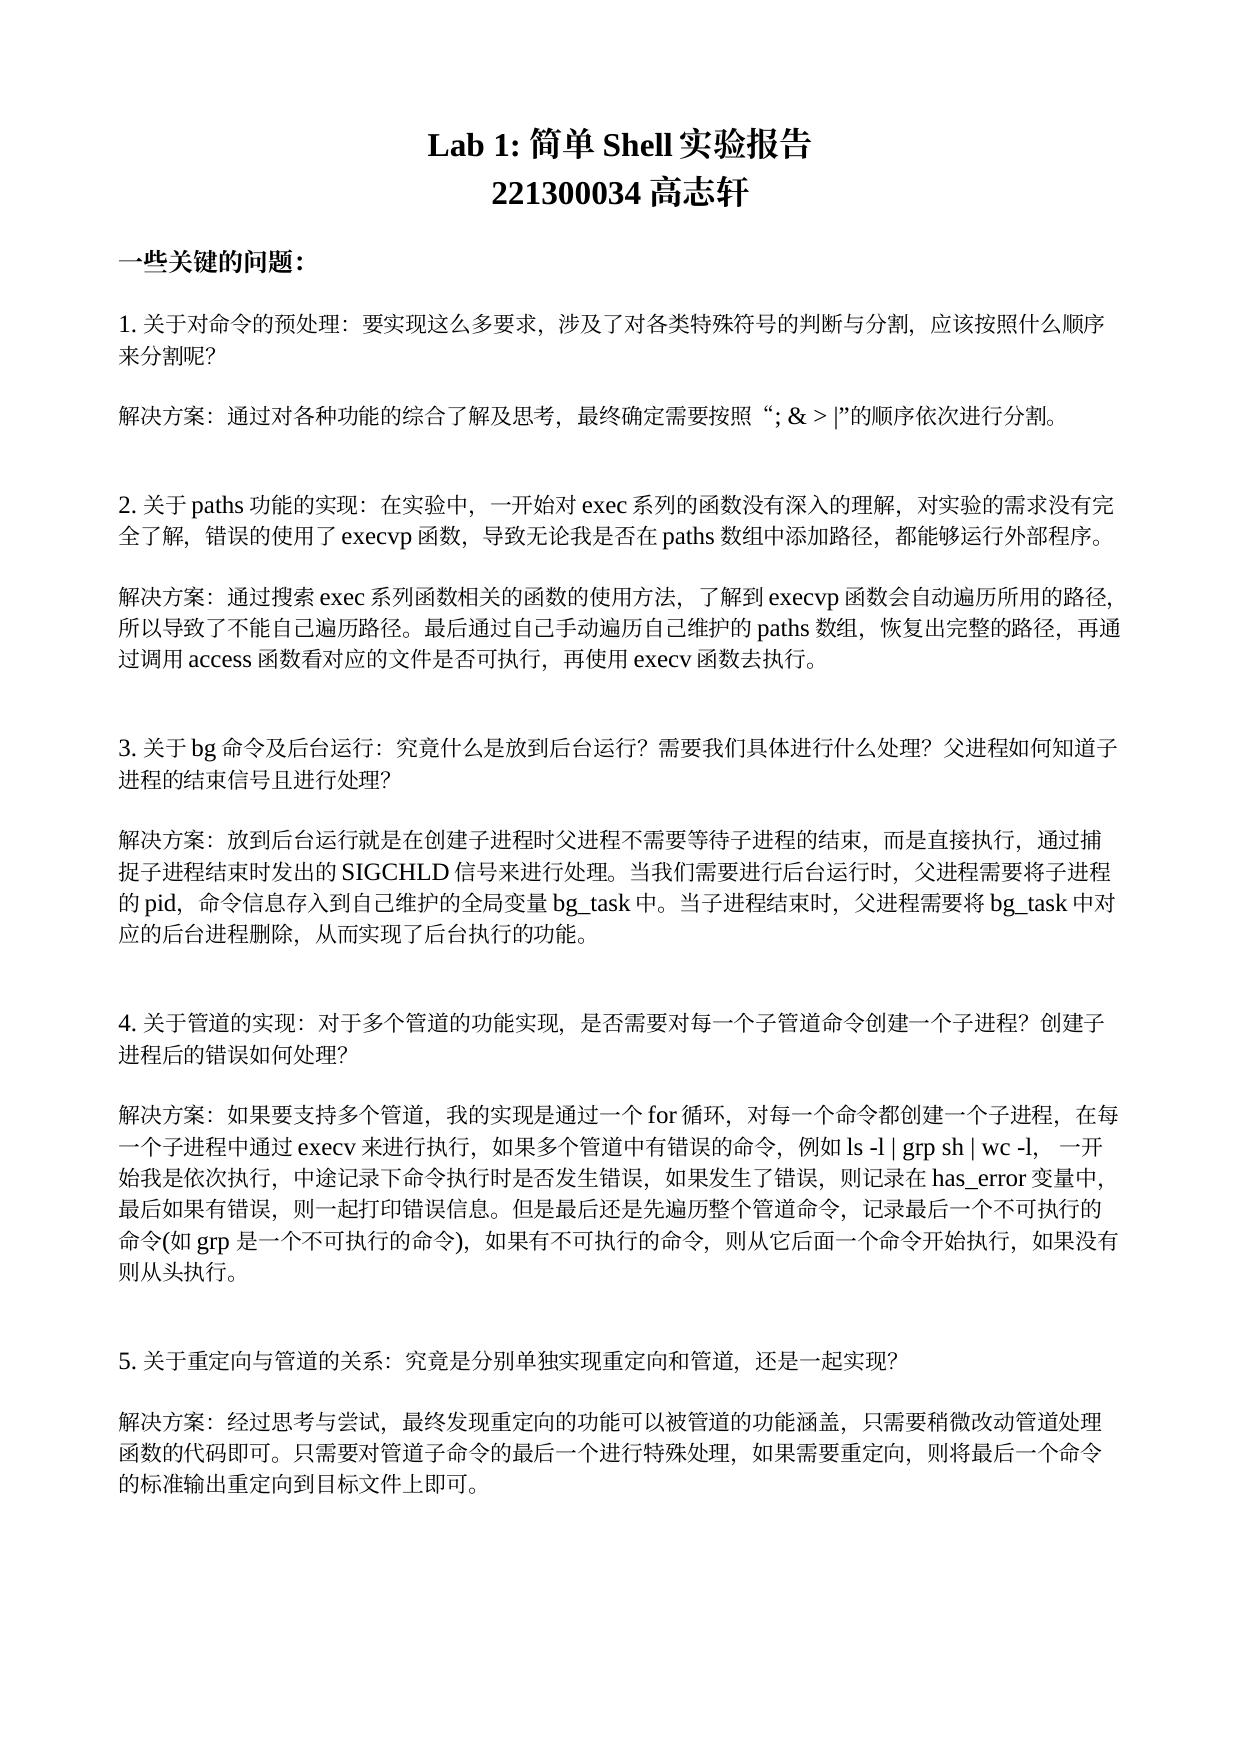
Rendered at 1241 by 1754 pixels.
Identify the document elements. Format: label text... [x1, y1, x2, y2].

text 3. 关于bg命令及后台运行：究竟什么是放到后台运行？需要我们具体进行什么处理？父进程如何知道子进程的结束信号且进行处理？ [118, 732, 1122, 794]
text 解决方案：通过对各种功能的综合了解及思考，最终确定需要按照“; & > |”的顺序依次进行分割。 [118, 399, 1122, 431]
text 2. 关于paths功能的实现：在实验中，一开始对exec系列的函数没有深入的理解，对实验的需求没有完全了解，错误的使用了execvp函数，导致无论我是否在paths数组中添加路径，都能够运行外部程序。 [118, 488, 1122, 551]
text 5. 关于重定向与管道的关系：究竟是分别单独实现重定向和管道，还是一起实现？ [118, 1344, 1122, 1376]
text Lab 1: 简单Shell实验报告 [118, 118, 1122, 166]
text 解决方案：如果要支持多个管道，我的实现是通过一个for循环，对每一个命令都创建一个子进程，在每一个子进程中通过execv来进行执行，如果多个管道中有错误的命令，例如ls -l | grp sh | wc -l， 一开始我是依次执行，中途记录下命令执行时是否发生错误，如果发生了错误，则记录在has_error变量中，最后如果有错误，则一起打印错误信息。但是最后还是先遍历整个管道命令，记录最后一个不可执行的命令(如grp 是一个不可执行的命令)，如果有不可执行的命令，则从它后面一个命令开始执行，如果没有则从头执行。 [118, 1098, 1122, 1287]
text 1. 关于对命令的预处理：要实现这么多要求，涉及了对各类特殊符号的判断与分割，应该按照什么顺序来分割呢？ [118, 307, 1122, 370]
text 221300034 高志轩 [118, 166, 1122, 214]
text 解决方案：经过思考与尝试，最终发现重定向的功能可以被管道的功能涵盖，只需要稍微改动管道处理函数的代码即可。只需要对管道子命令的最后一个进行特殊处理，如果需要重定向，则将最后一个命令的标准输出重定向到目标文件上即可。 [118, 1405, 1122, 1499]
text 一些关键的问题： [118, 243, 1122, 279]
text 解决方案：放到后台运行就是在创建子进程时父进程不需要等待子进程的结束，而是直接执行，通过捕捉子进程结束时发出的SIGCHLD信号来进行处理。当我们需要进行后台运行时，父进程需要将子进程的pid，命令信息存入到自己维护的全局变量bg_task中。当子进程结束时，父进程需要将bg_task中对应的后台进程删除，从而实现了后台执行的功能。 [118, 823, 1122, 949]
text 解决方案：通过搜索exec系列函数相关的函数的使用方法，了解到execvp函数会自动遍历所用的路径，所以导致了不能自己遍历路径。最后通过自己手动遍历自己维护的paths数组，恢复出完整的路径，再通过调用access函数看对应的文件是否可执行，再使用execv函数去执行。 [118, 580, 1122, 674]
text 4. 关于管道的实现：对于多个管道的功能实现，是否需要对每一个子管道命令创建一个子进程？创建子进程后的错误如何处理？ [118, 1007, 1122, 1069]
